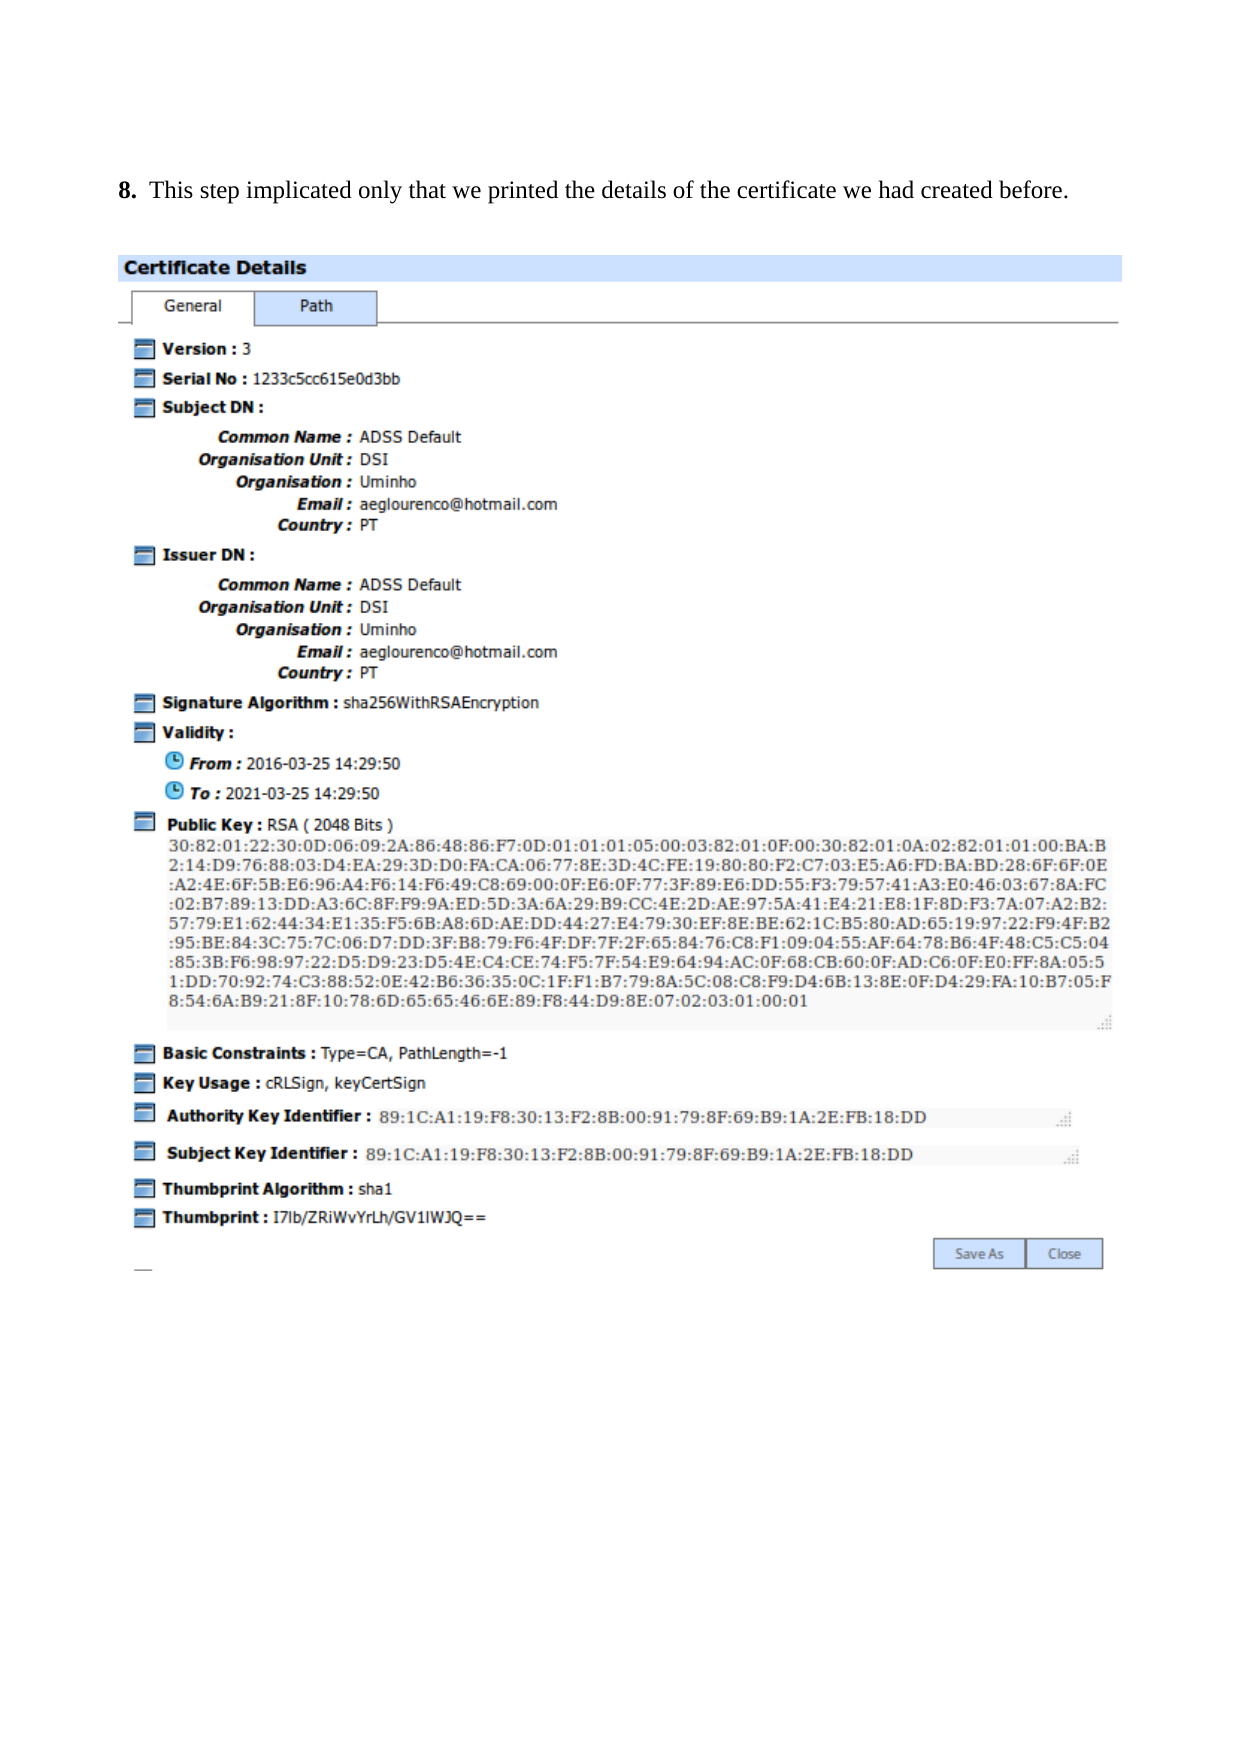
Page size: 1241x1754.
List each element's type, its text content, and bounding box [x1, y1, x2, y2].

picture [118, 255, 1123, 1271]
text 8. This step implicated only that we printed the details of the certificate we had created before. [118, 176, 1122, 204]
